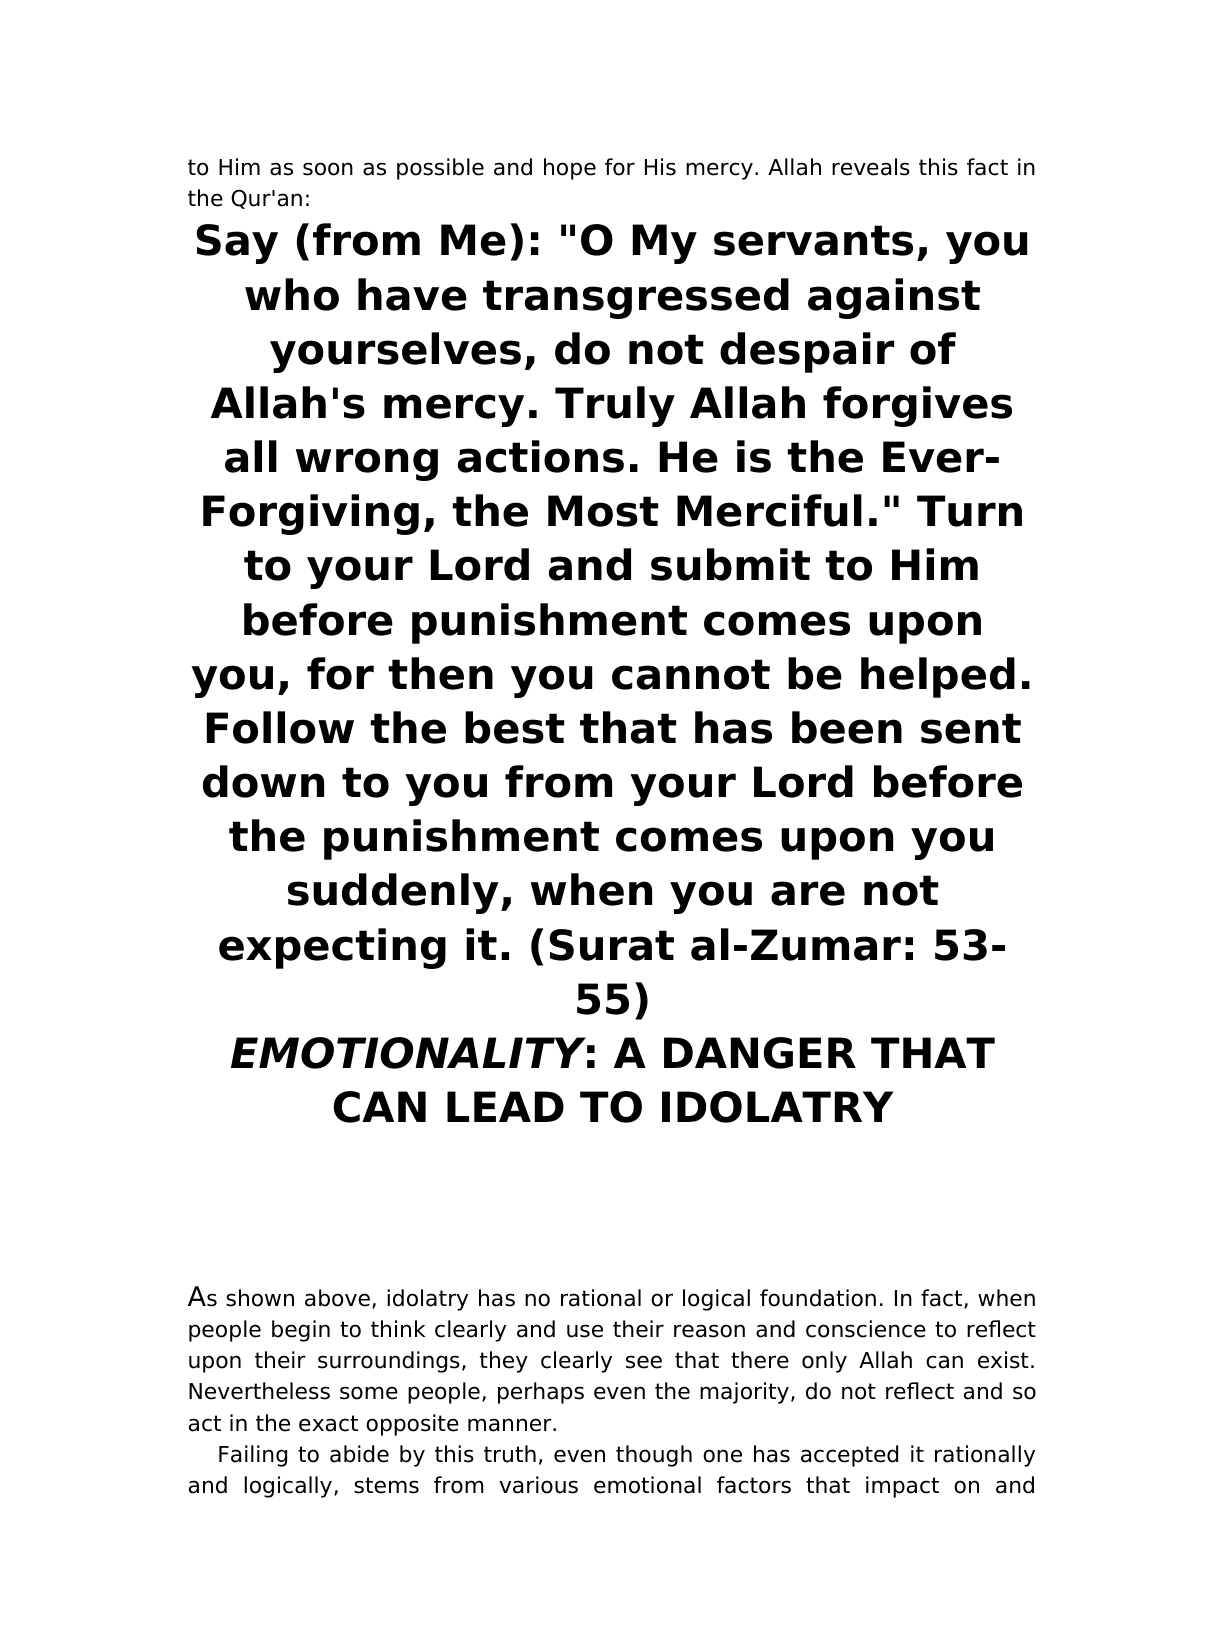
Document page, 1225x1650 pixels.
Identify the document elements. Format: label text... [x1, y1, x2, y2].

text to Him as soon as possible and hope for His mercy. Allah reveals this fact in the Qur'an: [187, 150, 1037, 212]
text As shown above, idolatry has no rational or logical foundation. In fact, when people begin to think clearly and use their reason and conscience to reflect upon their surroundings, they clearly see that there only Allah can exist. Nevertheless some people, perhaps even the majority, do not reflect and so act in the exact opposite manner. [187, 1281, 1037, 1437]
text Say (from Me): "O My servants, you who have transgressed against yourselves, do not despair of Allah's mercy. Truly Allah forgives all wrong actions. He is the Ever-Forgiving, the Most Merciful." Turn to your Lord and submit to Him before punishment comes upon you, for then you cannot be helped. Follow the best that has been sent down to you from your Lord before the punishment comes upon you suddenly, when you are not expecting it. (Surat al-Zumar: 53-55) EMOTIONALITY: A DANGER THAT CAN LEAD TO IDOLATRY [187, 212, 1037, 1133]
text Failing to abide by this truth, even though one has accepted it rationally and logically, stems from various emotional factors that impact on and [187, 1437, 1037, 1500]
